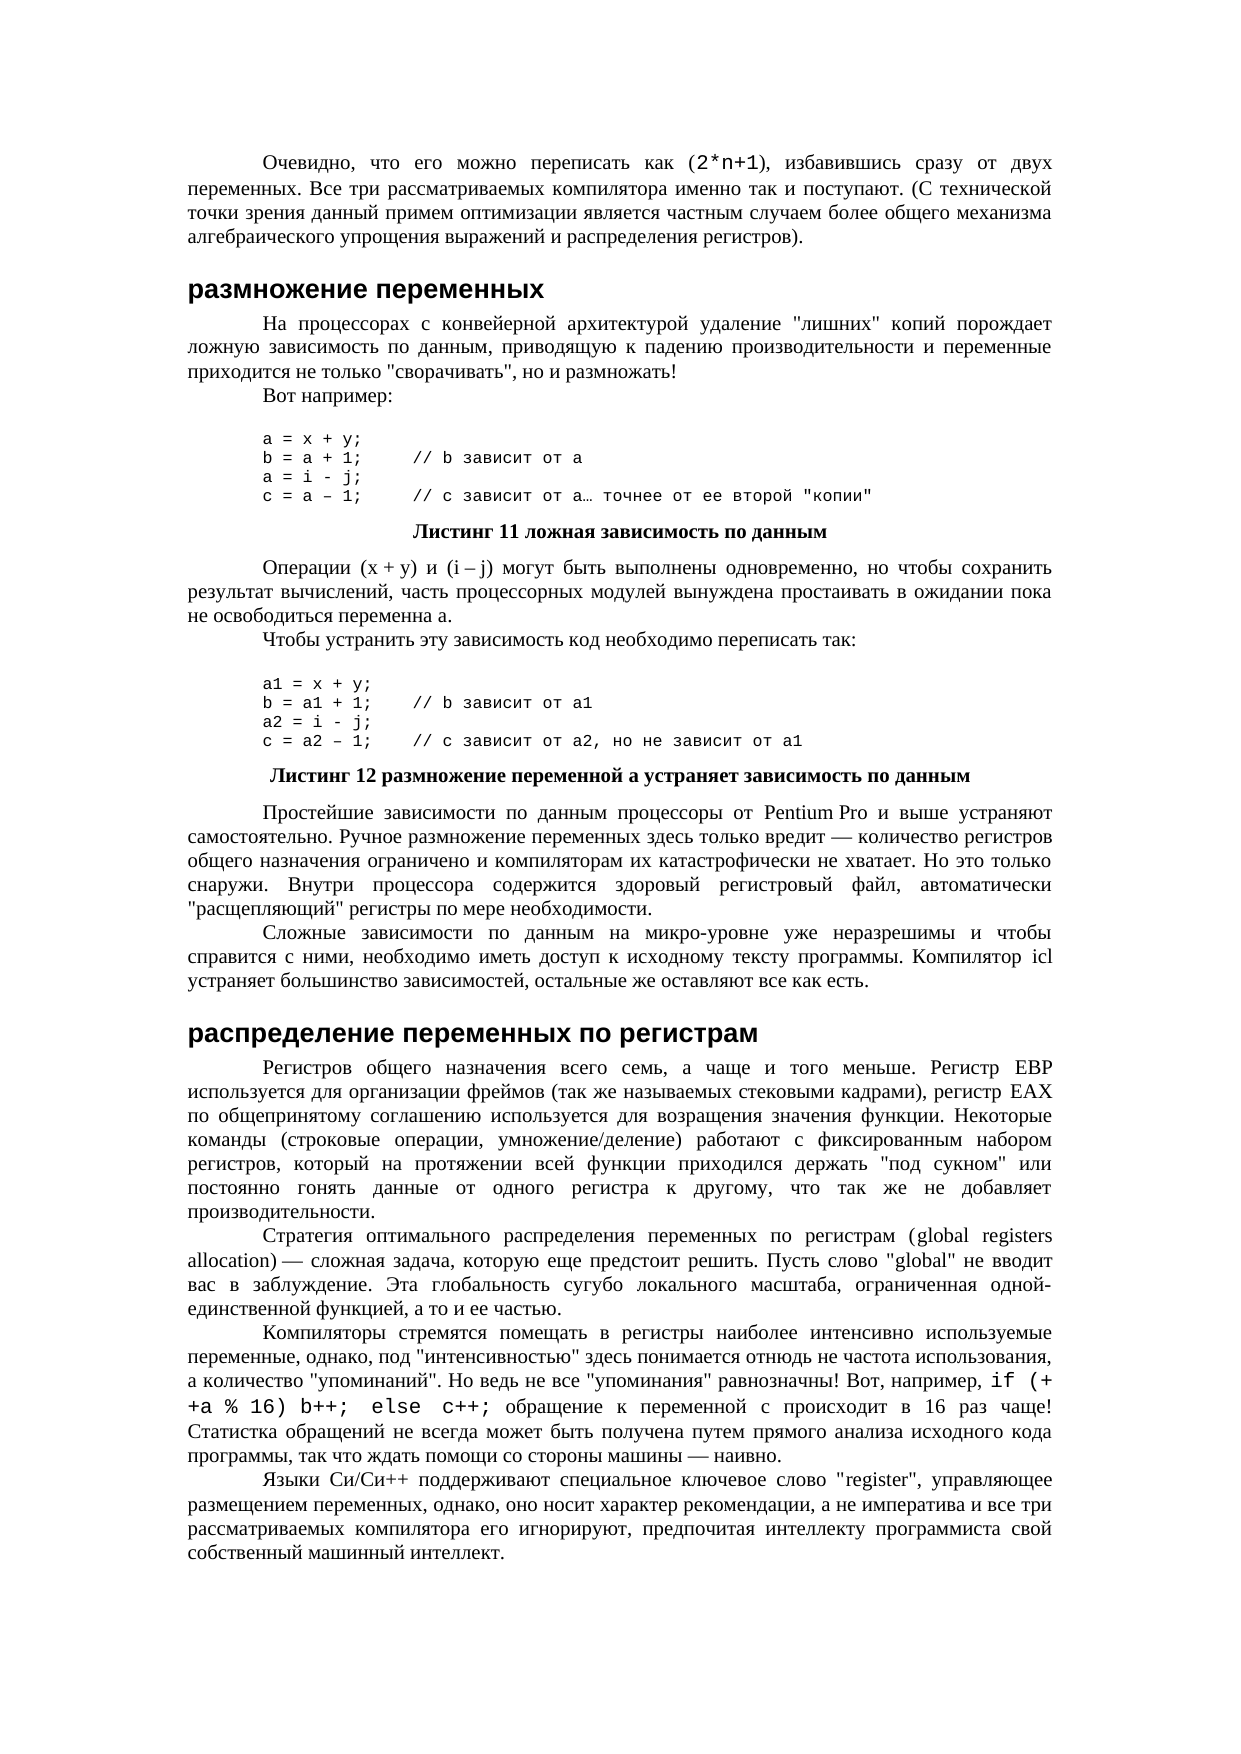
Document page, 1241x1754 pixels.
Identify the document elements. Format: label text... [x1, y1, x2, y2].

text b = a1 + 1; // b зависит от a1 [187, 694, 1053, 713]
text Очевидно, что его можно переписать как (2*n+1), избавившись сразу от двух переменных. Все три рассматриваемых компилятора именно так и поступают. (С технической точки зрения данный примем оптимизации является частным случаем более общего механизма алгебраического упрощения выражений и распределения регистров). [187, 150, 1053, 248]
text Чтобы устранить эту зависимость код необходимо переписать так: [187, 627, 1053, 651]
text На процессорах с конвейерной архитектурой удаление "лишних" копий порождает ложную зависимость по данным, приводящую к падению производительности и переменные приходится не только "сворачивать", но и размножать! [187, 310, 1053, 383]
text c = a2 – 1; // c зависит от a2, но не зависит от a1 [187, 732, 1053, 751]
text a2 = i - j; [187, 713, 1053, 732]
text a = x + y; [187, 431, 1053, 449]
text Стратегия оптимального распределения переменных по регистрам (global registers allocation) — сложная задача, которую еще предстоит решить. Пусть слово "global" не вводит вас в заблуждение. Эта глобальность сугубо локального масштаба, ограниченная одной-единственной функцией, а то и ее частью. [187, 1223, 1053, 1320]
text Операции (x + y) и (i – j) могут быть выполнены одновременно, но чтобы сохранить результат вычислений, часть процессорных модулей вынуждена простаивать в ожидании пока не освободиться переменна a. [187, 555, 1053, 627]
text Листинг 11 ложная зависимость по данным [187, 519, 1053, 543]
subtitle распределение переменных по регистрам [187, 1017, 1053, 1049]
text Языки Си/Си++ поддерживают специальное ключевое слово "register", управляющее размещением переменных, однако, оно носит характер рекомендации, а не императива и все три рассматриваемых компилятора его игнорируют, предпочитая интеллекту программиста свой собственный машинный интеллект. [187, 1467, 1053, 1564]
subtitle размножение переменных [187, 273, 1053, 304]
text Вот например: [187, 383, 1053, 407]
text Регистров общего назначения всего семь, а чаще и того меньше. Регистр EBP используется для организации фреймов (так же называемых стековыми кадрами), регистр EAX по общепринятому соглашению используется для возращения значения функции. Некоторые команды (строковые операции, умножение/деление) работают с фиксированным набором регистров, который на протяжении всей функции приходился держать "под сукном" или постоянно гонять данные от одного регистра к другому, что так же не добавляет производительности. [187, 1055, 1053, 1223]
text a = i - j; [187, 468, 1053, 487]
text Компиляторы стремятся помещать в регистры наиболее интенсивно используемые переменные, однако, под "интенсивностью" здесь понимается отнюдь не частота использования, а количество "упоминаний". Но ведь не все "упоминания" равнозначны! Вот, например, if (++a % 16) b++; else c++; обращение к переменной c происходит в 16 раз чаще! Статистка обращений не всегда может быть получена путем прямого анализа исходного кода программы, так что ждать помощи со стороны машины — наивно. [187, 1320, 1053, 1467]
text b = a + 1; // b зависит от a [187, 449, 1053, 468]
text a1 = x + y; [187, 676, 1053, 694]
text Простейшие зависимости по данным процессоры от Pentium Pro и выше устраняют самостоятельно. Ручное размножение переменных здесь только вредит — количество регистров общего назначения ограничено и компиляторам их катастрофически не хватает. Но это только снаружи. Внутри процессора содержится здоровый регистровый файл, автоматически "расщепляющий" регистры по мере необходимости. [187, 800, 1053, 920]
text Листинг 12 размножение переменной a устраняет зависимость по данным [187, 763, 1053, 787]
text Сложные зависимости по данным на микро-уровне уже неразрешимы и чтобы справится с ними, необходимо иметь доступ к исходному тексту программы. Компилятор icl устраняет большинство зависимостей, остальные же оставляют все как есть. [187, 920, 1053, 992]
text c = a – 1; // с зависит от a… точнее от ее второй "копии" [187, 487, 1053, 506]
